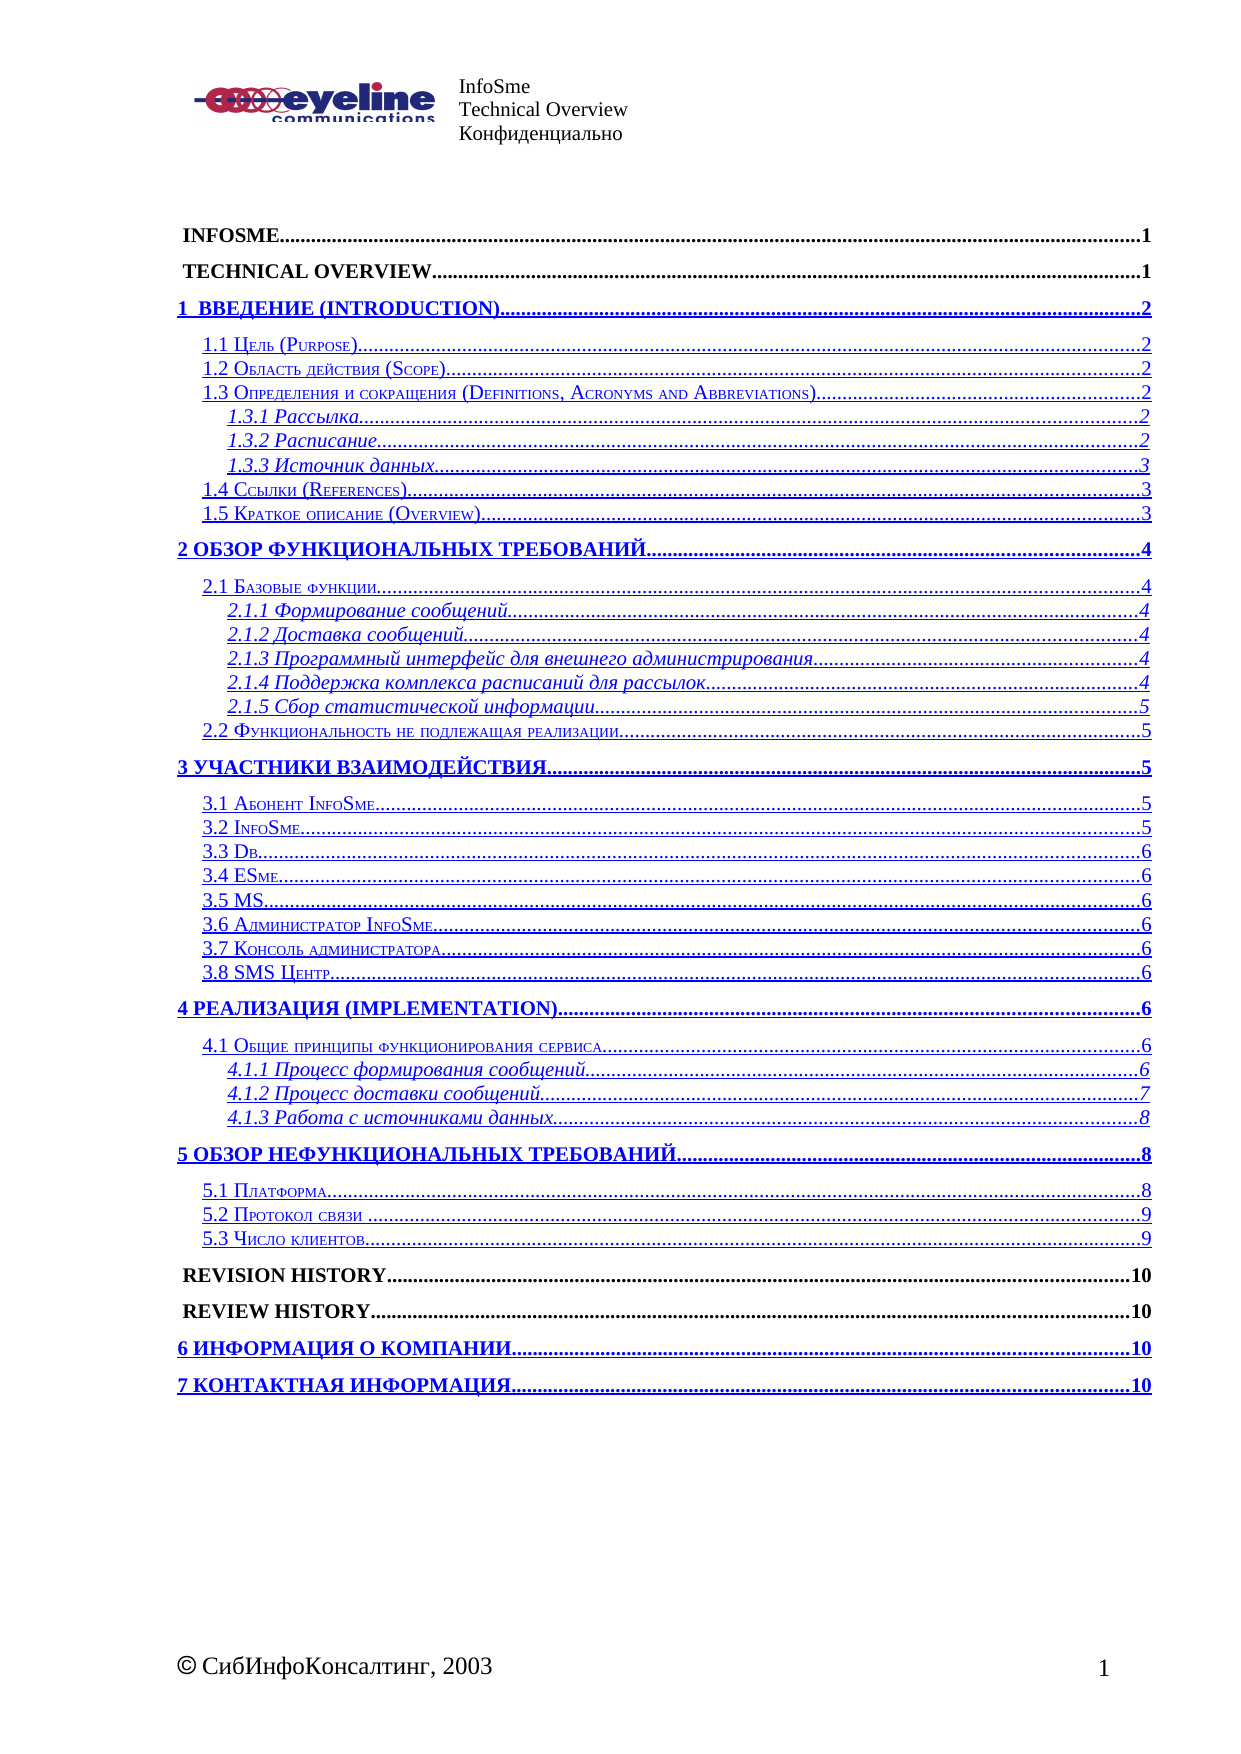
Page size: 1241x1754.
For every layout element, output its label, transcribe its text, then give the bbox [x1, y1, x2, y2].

text 3.8 SMS Центр 6 [202, 960, 1152, 980]
text 4 Реализация (Implementation) 6 [177, 996, 1152, 1017]
text 4.1.3 Работа с источниками данных 8 [227, 1105, 1152, 1129]
text 4.1 Общие принципы функционирования сервиса 6 [202, 1033, 1152, 1054]
text 5.2 Протокол связи 9 [202, 1202, 1152, 1223]
text 2.2 Функциональность не подлежащая реализации 5 [202, 718, 1152, 739]
text 5.3 Число клиентов 9 [202, 1226, 1152, 1247]
text 1.3.1 Рассылка 2 [227, 404, 1152, 428]
text 3.3 Db 6 [202, 839, 1152, 860]
text 3.4 ESme 6 [202, 863, 1152, 884]
text 6 Информация о компании 10 [177, 1336, 1152, 1357]
text 3.2 InfoSme 5 [202, 815, 1152, 836]
text 3.5 MS 6 [202, 887, 1152, 908]
text 4.1.1 Процесс формирования сообщений 6 [227, 1057, 1152, 1081]
text 2.1 Базовые функции 4 [202, 574, 1152, 595]
text 2.1.2 Доставка сообщений 4 [227, 622, 1152, 646]
text 1 Введение (Introduction) 2 [177, 296, 1152, 316]
text 5.1 Платформа 8 [202, 1178, 1152, 1199]
text 1.3 Определения и сокращения (Definitions, Acronyms and Abbreviations) 2 [202, 380, 1152, 401]
text 1.5 Краткое описание (Overview) 3 [202, 501, 1152, 521]
text InfoSme 1 [177, 222, 1152, 247]
text 3.6 Администратор InfoSme 6 [202, 912, 1152, 932]
text 5 Обзор нефункциональных требований 8 [177, 1142, 1152, 1162]
text 2.1.3 Программный интерфейс для внешнего администрирования 4 [227, 646, 1152, 670]
text 1.1 Цель (Purpose) 2 [202, 332, 1152, 353]
text 2.1.1 Формирование сообщений 4 [227, 598, 1152, 622]
text 1.4 Ссылки (References) 3 [202, 477, 1152, 497]
text 3 Участники взаимодействия 5 [177, 755, 1152, 775]
text 1.3.2 Расписание 2 [227, 428, 1152, 452]
text Review History 10 [177, 1299, 1152, 1323]
picture [194, 82, 435, 122]
text 1.2 Область действия (Scope) 2 [202, 356, 1152, 377]
text 2.1.4 Поддержка комплекса расписаний для рассылок 4 [227, 670, 1152, 694]
text 1.3.3 Источник данных 3 [227, 452, 1152, 477]
text Technical Overview 1 [177, 259, 1152, 283]
text Revision History 10 [177, 1263, 1152, 1287]
text 3.1 Абонент InfoSme 5 [202, 791, 1152, 812]
text 7 Контактная информация 10 [177, 1372, 1152, 1393]
text 4.1.2 Процесс доставки сообщений 7 [227, 1081, 1152, 1105]
text 2.1.5 Сбор статистической информации 5 [227, 694, 1152, 718]
text 3.7 Консоль администратора 6 [202, 936, 1152, 956]
text 2 Обзор функциональных требований 4 [177, 537, 1152, 558]
